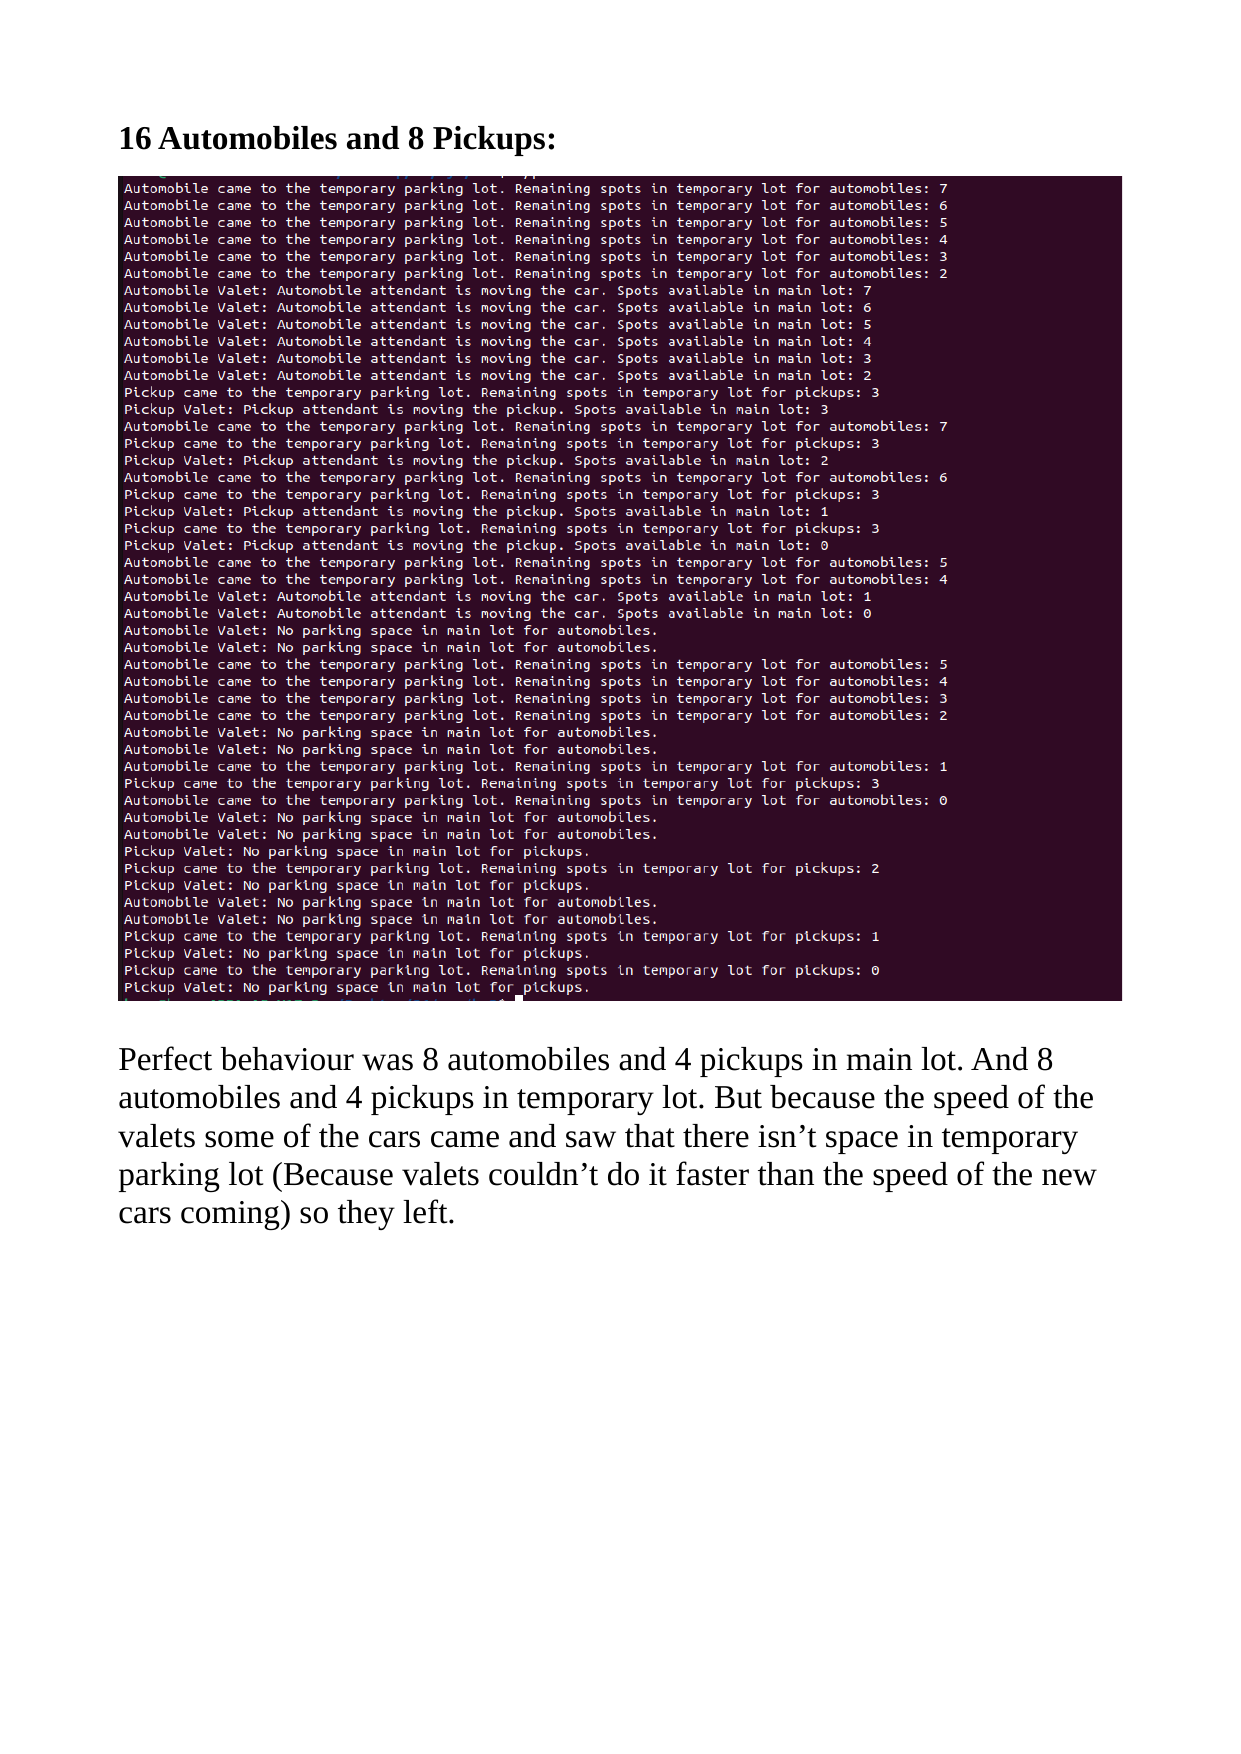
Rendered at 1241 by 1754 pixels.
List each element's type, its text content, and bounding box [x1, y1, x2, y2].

text 16 Automobiles and 8 Pickups: [118, 118, 1122, 156]
text Perfect behaviour was 8 automobiles and 4 pickups in main lot. And 8 automobiles and 4 pickups in temporary lot. But because the speed of the valets some of the cars came and saw that there isn’t space in temporary parking lot (Because valets couldn’t do it faster than the speed of the new cars coming) so they left. [118, 1039, 1122, 1231]
picture [118, 176, 1123, 1001]
